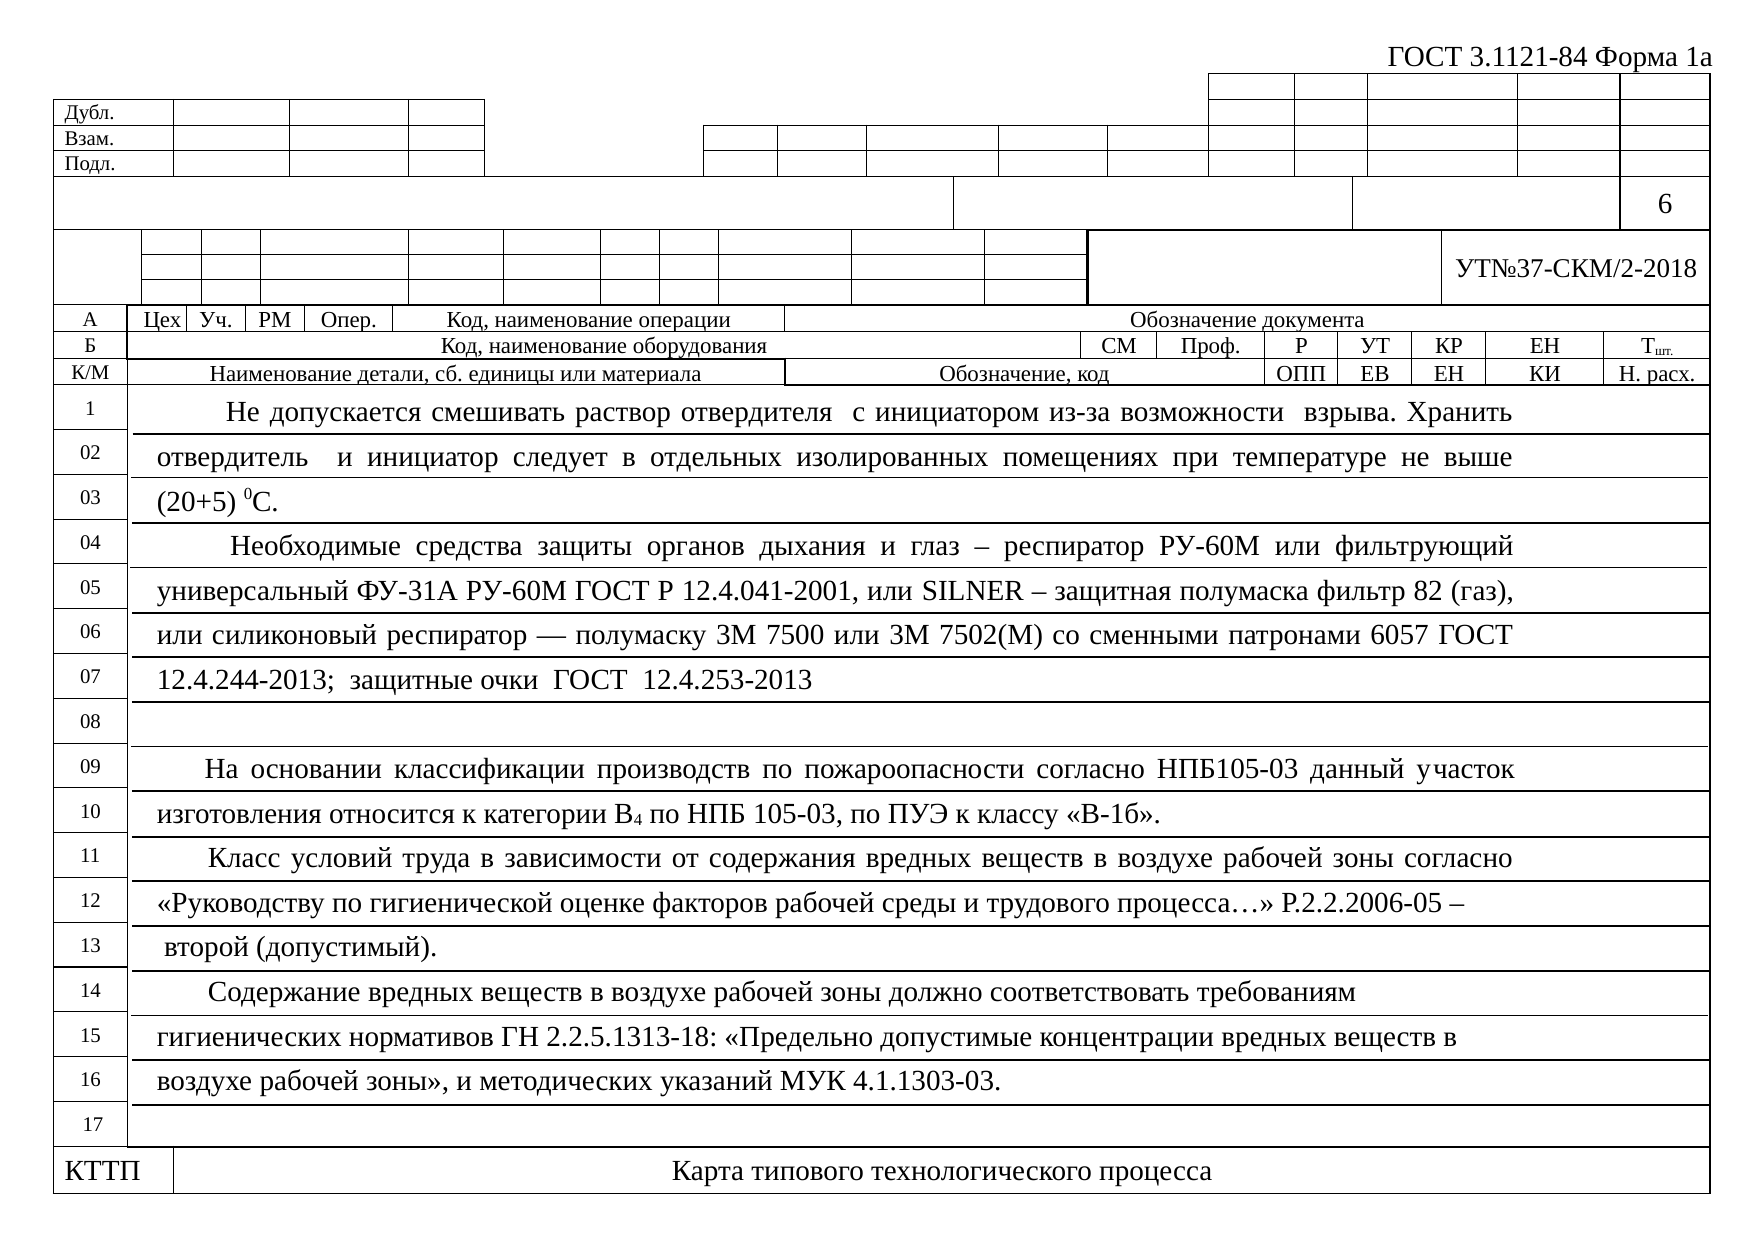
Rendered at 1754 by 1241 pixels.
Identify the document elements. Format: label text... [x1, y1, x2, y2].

table_cell [704, 151, 777, 176]
table_cell 03 [54, 475, 127, 518]
table_cell [409, 230, 503, 254]
table_cell [202, 280, 260, 304]
table_cell [985, 255, 1086, 279]
table_cell [985, 280, 1086, 304]
text ГОСТ 3.1121-84 Форма 1а [53, 39, 1742, 73]
table_cell [999, 151, 1107, 176]
table_cell 14 [54, 968, 127, 1011]
table_cell 1 [54, 385, 127, 429]
table_cell ЕН [1486, 332, 1603, 357]
table_cell [142, 255, 201, 279]
table_cell [1089, 231, 1441, 304]
table_cell УТ [1338, 332, 1411, 357]
table_cell [504, 255, 600, 279]
table_cell [485, 99, 703, 124]
table_cell 07 [54, 654, 127, 698]
table_cell Опер. [305, 306, 392, 331]
table_cell 05 [54, 564, 127, 608]
table_cell 04 [54, 520, 127, 563]
table_cell КР [1412, 332, 1485, 357]
table_cell [1209, 126, 1294, 150]
table_cell [54, 230, 141, 304]
table_cell [999, 126, 1107, 150]
table_cell [1108, 151, 1208, 176]
table_cell 11 [54, 833, 127, 877]
table_cell ЕВ [1338, 359, 1411, 384]
table_cell 06 [54, 609, 127, 653]
table_cell [601, 230, 659, 254]
table_cell [1545, 838, 1709, 880]
table_header [1621, 74, 1709, 99]
table_header [1368, 74, 1517, 99]
table_cell [719, 230, 851, 254]
table_cell 16 [54, 1057, 127, 1101]
table_cell 10 [54, 788, 127, 832]
table_cell [1545, 703, 1709, 790]
table_cell Обозначение документа [785, 306, 1709, 331]
table_cell [290, 151, 408, 176]
table_cell [1545, 972, 1709, 1059]
table_cell Не допускается смешивать раствор отвердителя с инициатором из-за возможности взрыва. Хранить отвердитель и инициатор следует в отдельных изолированных помещениях при температуре не выше (20+5) 0С. Необходимые средства защиты органов дыхания и глаз – респиратор РУ-60М или фильтрующий универсальный ФУ-31А РУ-60М ГОСТ Р 12.4.041-2001, или SILNER – защитная полумаска фильтр 82 (газ), или силиконовый респиратор — полумаску 3М 7500 или 3М 7502(М) со сменными патронами 6057 ГОСТ 12.4.244-2013; защитные очки ГОСТ 12.4.253-2013 На основании классификации производств по пожароопасности согласно НПБ105-03 данный участок изготовления относится к категории В4 по НПБ 105-03, по ПУЭ к классу «В-1б». Класс условий труда в зависимости от содержания вредных веществ в воздухе рабочей зоны согласно «Руководству по гигиенической оценке факторов рабочей среды и трудового процесса…» Р.2.2.2006-05 – второй (допустимый). Содержание вредных веществ в воздухе рабочей зоны должно соответствовать требованиям гигиенических нормативов ГН 2.2.5.1313-18: «Предельно допустимые концентрации вредных веществ в воздухе рабочей зоны», и методических указаний МУК 4.1.1303-03. [128, 385, 1545, 1146]
table_cell КТТП [54, 1147, 173, 1193]
table_cell ЕН [1412, 359, 1485, 384]
table_cell [142, 230, 201, 254]
table_cell [1353, 177, 1619, 229]
table_cell [1368, 126, 1517, 150]
table_cell [1545, 792, 1709, 836]
table_cell [1545, 614, 1709, 656]
table_cell [1108, 126, 1208, 150]
table_cell Код, наименование оборудования [128, 332, 1080, 357]
table_cell [1209, 100, 1294, 124]
table_cell [409, 280, 503, 304]
table_cell [1545, 1106, 1709, 1146]
table_cell А [54, 305, 126, 331]
table_cell Тшт. [1604, 332, 1709, 357]
table_cell [1545, 927, 1709, 970]
table_cell [660, 280, 718, 304]
table_cell 02 [54, 430, 127, 474]
table_cell [777, 99, 866, 124]
table_cell Наименование детали, сб. единицы или материала [128, 360, 784, 384]
table_cell 13 [54, 923, 127, 966]
table_cell [1368, 100, 1517, 124]
table_cell [290, 100, 408, 124]
table_cell 12 [54, 878, 127, 922]
table_cell 6 [1621, 177, 1709, 229]
table_cell [174, 100, 289, 124]
table_cell [485, 125, 703, 176]
table_cell [1545, 658, 1709, 701]
table_cell 15 [54, 1012, 127, 1056]
table_cell [1295, 126, 1367, 150]
table_cell [202, 255, 260, 279]
table_cell 09 [54, 744, 127, 787]
table_cell [409, 255, 503, 279]
table_cell [1545, 524, 1709, 612]
table_cell [1545, 882, 1709, 925]
table_header [1518, 74, 1619, 99]
table_cell [1518, 126, 1619, 150]
table_cell [1368, 151, 1517, 176]
table_cell Дубл. [54, 100, 173, 124]
table_cell СМ [1081, 332, 1156, 357]
table_cell Обозначение, код [786, 359, 1264, 384]
table_cell [1545, 386, 1709, 433]
table_cell [867, 126, 998, 150]
table_cell [54, 177, 953, 229]
table_cell [142, 280, 201, 304]
table_header [1209, 74, 1294, 99]
table_cell 17 [54, 1102, 127, 1146]
table_cell 08 [54, 699, 127, 742]
table_cell Проф. [1157, 332, 1264, 357]
table_cell [704, 99, 777, 124]
table_cell [1621, 100, 1709, 124]
table_cell [261, 230, 408, 254]
table_header [1295, 74, 1367, 99]
table_cell [1518, 100, 1619, 124]
table_cell Подл. [54, 151, 173, 176]
table_cell Взам. [54, 126, 173, 150]
table_cell [409, 151, 484, 176]
table_cell [174, 126, 289, 150]
table_cell [409, 100, 484, 124]
table_cell [999, 99, 1107, 124]
table_cell [601, 280, 659, 304]
table_cell [174, 151, 289, 176]
table_cell [261, 280, 408, 304]
table_header [53, 73, 1208, 99]
table_cell УТ№37-СКМ/2-2018 [1442, 231, 1709, 304]
table_cell Р [1265, 332, 1337, 357]
table_cell Уч. [187, 306, 245, 331]
table_cell Б [54, 332, 126, 357]
table_cell [1108, 99, 1208, 124]
table_cell [601, 255, 659, 279]
table_cell [1621, 151, 1709, 176]
table_cell [660, 230, 718, 254]
table_cell Код, наименование операции [393, 306, 784, 331]
table_cell [852, 230, 984, 254]
table_cell Карта типового технологического процесса [174, 1148, 1709, 1193]
table_cell [1295, 100, 1367, 124]
table_cell [1545, 1061, 1709, 1104]
table_cell [778, 126, 866, 150]
table_cell [852, 280, 984, 304]
table_cell [704, 126, 777, 150]
table_cell [867, 151, 998, 176]
table_cell Цех [128, 306, 186, 331]
table_cell [261, 255, 408, 279]
table_cell [504, 280, 600, 304]
table_cell [660, 255, 718, 279]
table_cell [778, 151, 866, 176]
table_cell [290, 126, 408, 150]
table_cell [1518, 151, 1619, 176]
table_cell [1295, 151, 1367, 176]
table_cell Н. расх. [1604, 359, 1709, 384]
table_cell ОПП [1265, 359, 1337, 384]
table_cell [719, 255, 851, 279]
table_cell РМ [246, 306, 304, 331]
table_cell [1621, 126, 1709, 150]
table_cell [954, 177, 1352, 229]
table_cell КИ [1486, 359, 1603, 384]
table_cell [1209, 151, 1294, 176]
table_cell [719, 280, 851, 304]
table_cell [1545, 435, 1709, 522]
table_cell [866, 99, 999, 124]
table_cell [409, 126, 484, 150]
table_cell [852, 255, 984, 279]
table_cell К/М [54, 359, 127, 384]
table_cell [202, 230, 260, 254]
table_cell [504, 230, 600, 254]
table_cell [985, 230, 1086, 254]
